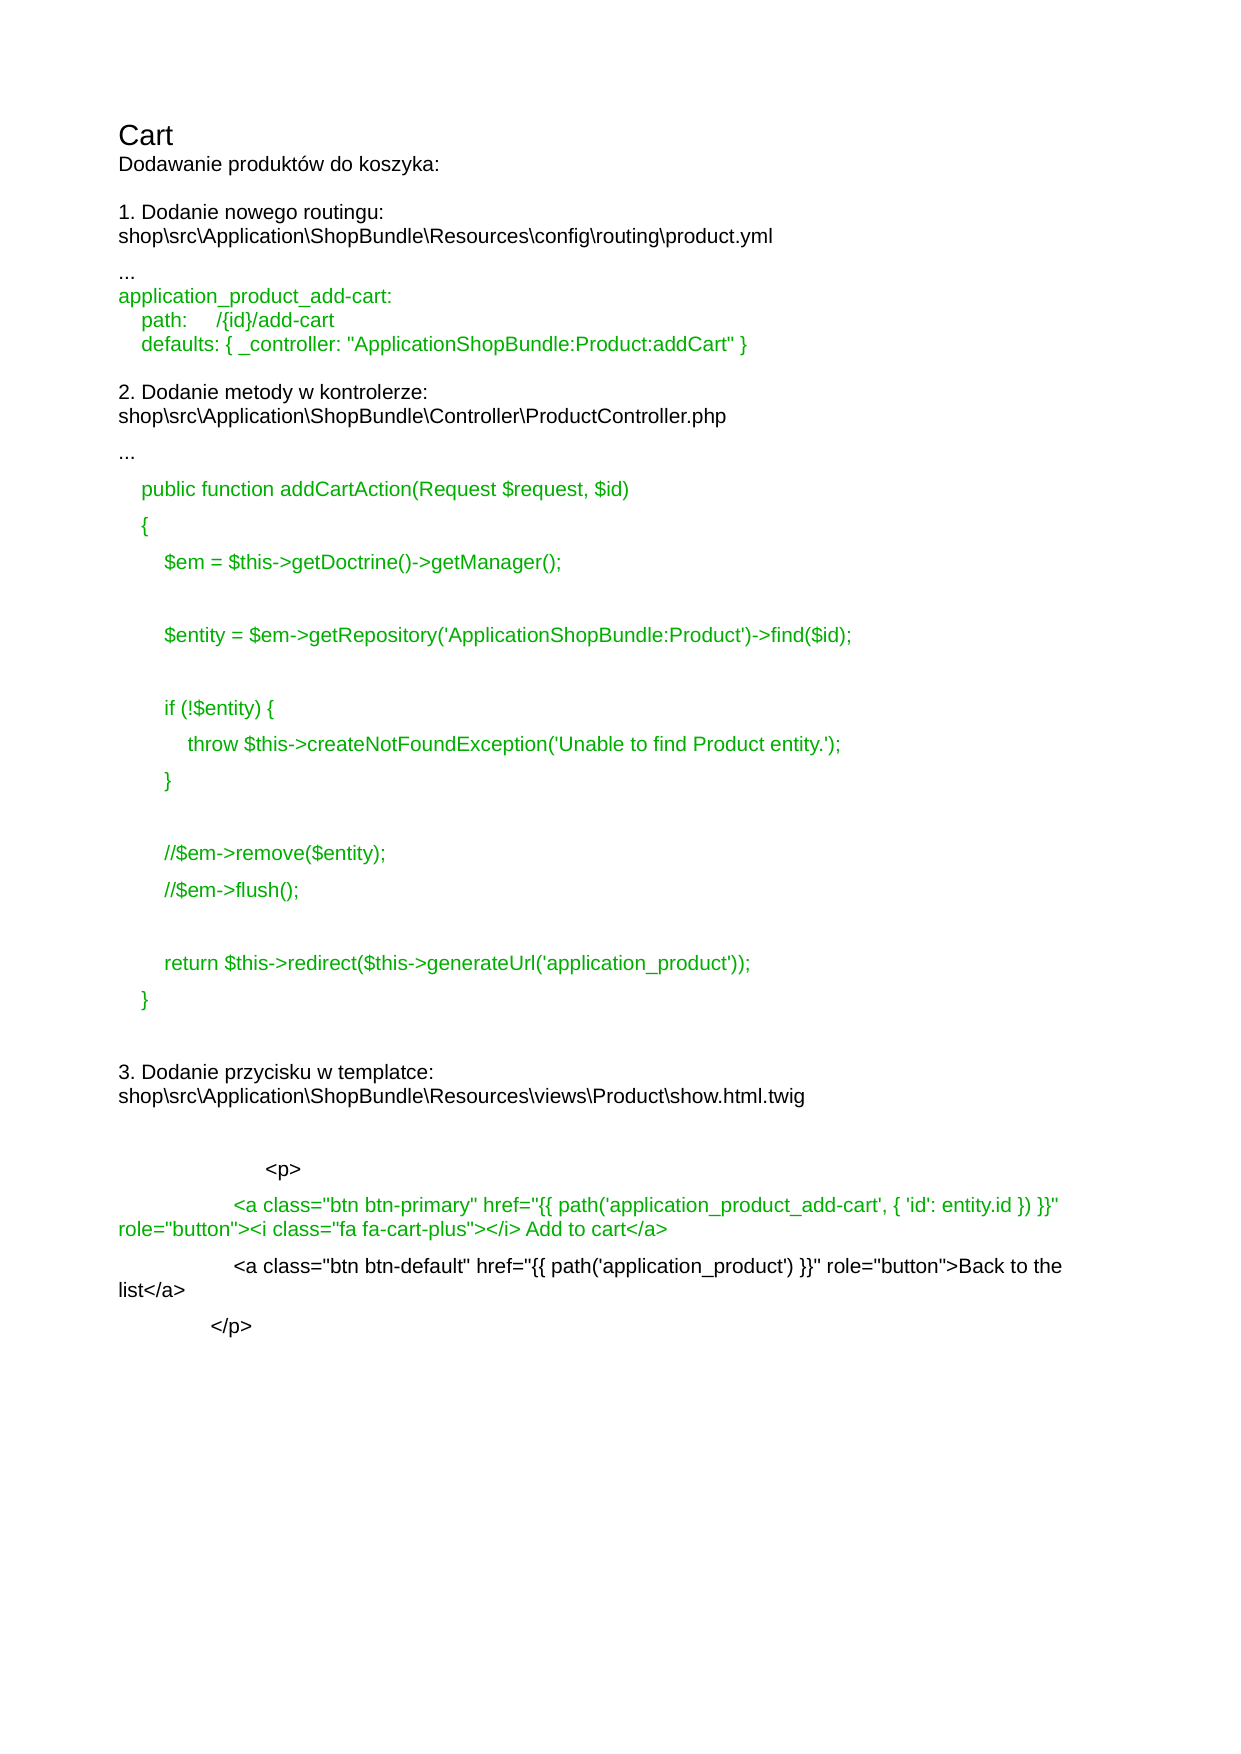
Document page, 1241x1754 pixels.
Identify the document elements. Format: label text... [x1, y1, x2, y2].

text <p> [118, 1157, 1122, 1181]
text ... [118, 260, 1122, 284]
text application_product_add-cart: [118, 284, 1122, 308]
text //$em->flush(); [118, 878, 1122, 902]
text ... [118, 440, 1122, 464]
text path: /{id}/add-cart [118, 308, 1122, 332]
text throw $this->createNotFoundException('Unable to find Product entity.'); [118, 732, 1122, 756]
text if (!$entity) { [118, 695, 1122, 719]
text shop\src\Application\ShopBundle\Resources\config\routing\product.yml [118, 223, 1122, 247]
text public function addCartAction(Request $request, $id) [118, 477, 1122, 501]
text return $this->redirect($this->generateUrl('application_product')); [118, 951, 1122, 974]
text 1. Dodanie nowego routingu: [118, 199, 1122, 223]
text <a class="btn btn-primary" href="{{ path('application_product_add-cart', { 'id': entity.id }) }}" role="button"><i class="fa fa-cart-plus"></i> Add to cart</a> [118, 1193, 1122, 1241]
text shop\src\Application\ShopBundle\Resources\views\Product\show.html.twig [118, 1084, 1122, 1108]
text 3. Dodanie przycisku w templatce: [118, 1060, 1122, 1084]
text shop\src\Application\ShopBundle\Controller\ProductController.php [118, 404, 1122, 428]
text 2. Dodanie metody w kontrolerze: [118, 380, 1122, 404]
text </p> [118, 1314, 1122, 1338]
text { [118, 513, 1122, 537]
text $entity = $em->getRepository('ApplicationShopBundle:Product')->find($id); [118, 622, 1122, 646]
text <a class="btn btn-default" href="{{ path('application_product') }}" role="button">Back to the list</a> [118, 1254, 1122, 1302]
text defaults: { _controller: "ApplicationShopBundle:Product:addCart" } [118, 332, 1122, 356]
text } [118, 768, 1122, 792]
text //$em->remove($entity); [118, 841, 1122, 865]
text } [118, 987, 1122, 1011]
text Dodawanie produktów do koszyka: [118, 152, 1122, 176]
text $em = $this->getDoctrine()->getManager(); [118, 549, 1122, 573]
text Cart [118, 118, 1122, 152]
